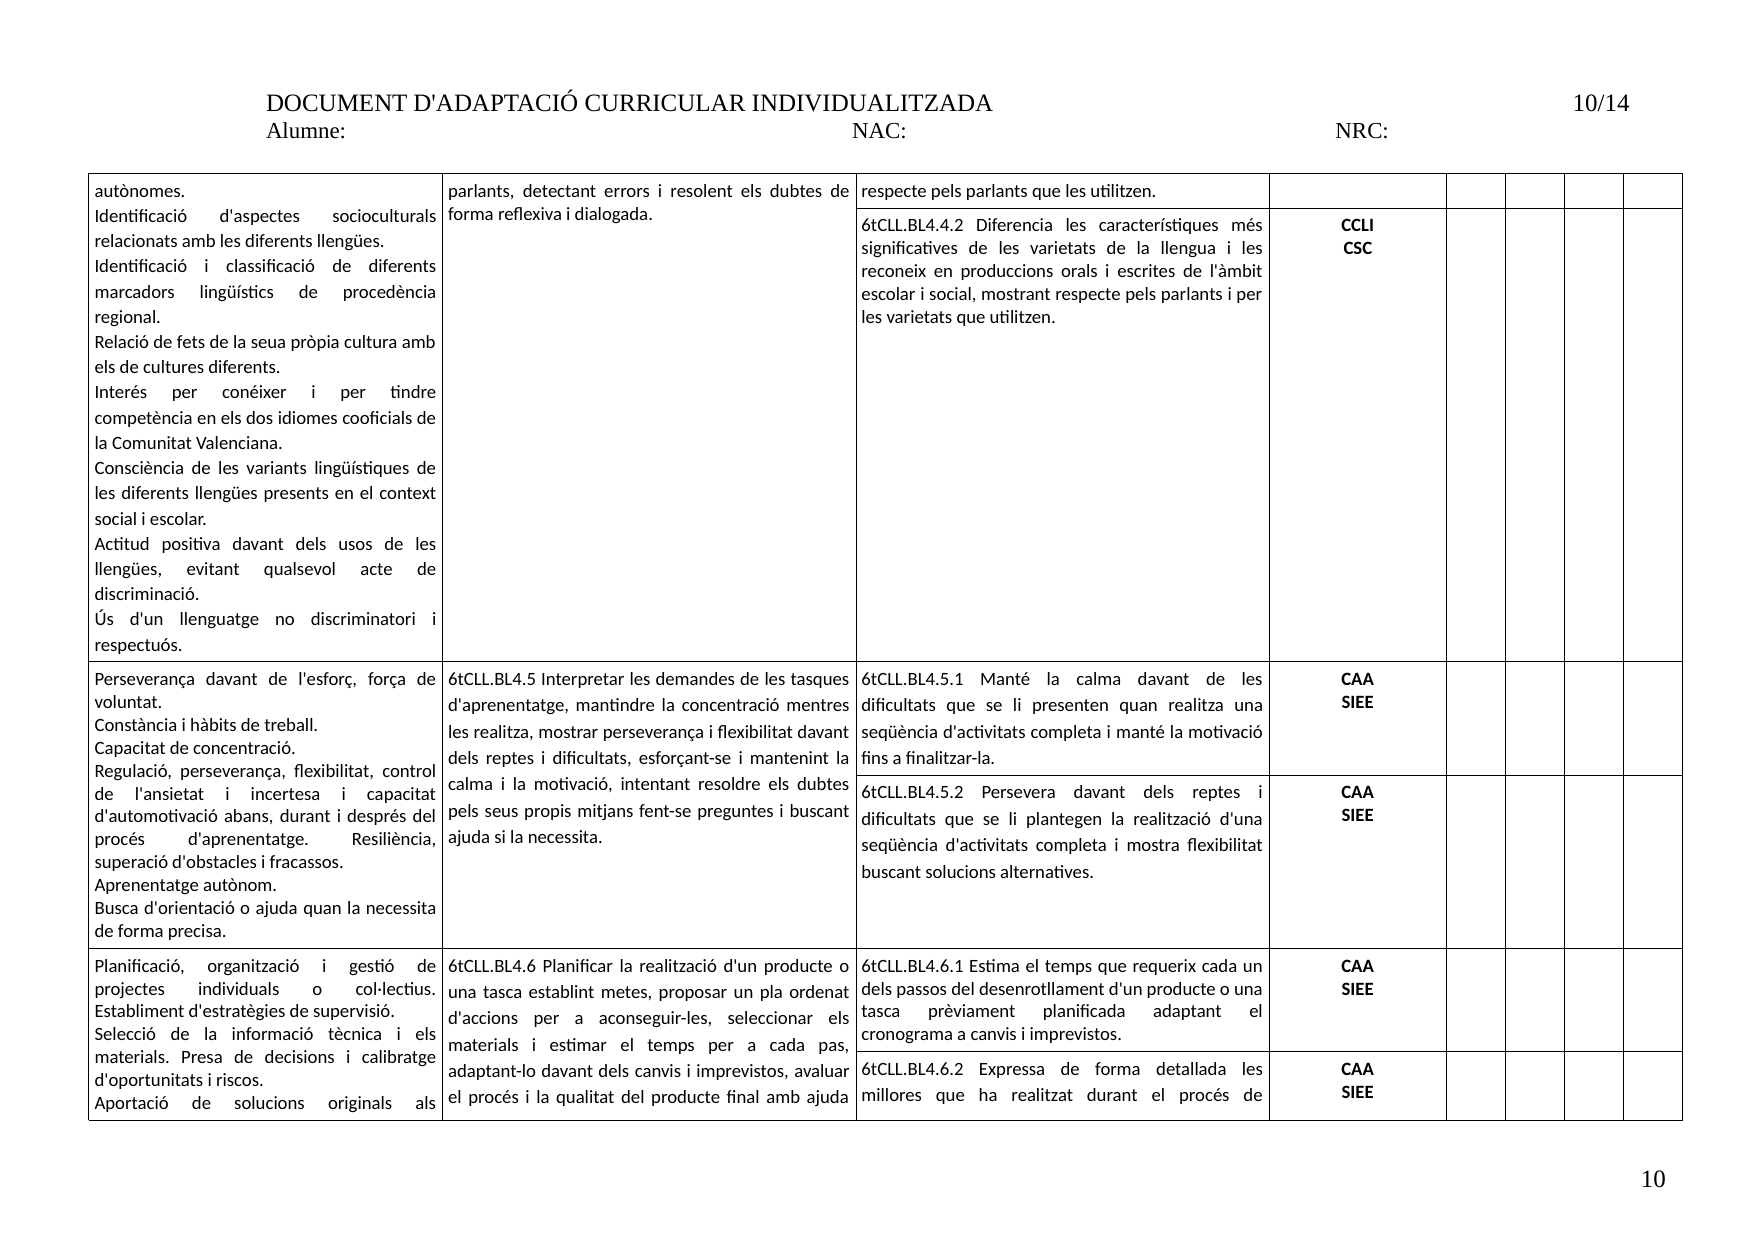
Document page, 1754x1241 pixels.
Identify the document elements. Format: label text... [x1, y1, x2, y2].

table_cell CAA SIEE [1270, 662, 1446, 775]
table_cell 6tCLL.BL4.6.2 Expressa de forma detallada les millores que ha realitzat durant el procés de [857, 1052, 1269, 1120]
table_cell 6tCLL.BL4.4.2 Diferencia les característiques més significatives de les varietats de la llengua i les reconeix en produccions orals i escrites de l'àmbit escolar i social, mostrant respecte pels parlants i per les varietats que utilitzen. [857, 209, 1269, 661]
table_cell [1565, 662, 1623, 775]
table_cell [1624, 1052, 1682, 1120]
table_cell [1447, 949, 1505, 1051]
table_cell [1506, 949, 1564, 1051]
table_cell 6tCLL.BL4.5 Interpretar les demandes de les tasques d'aprenentatge, mantindre la concentració mentres les realitza, mostrar perseverança i flexibilitat davant dels reptes i dificultats, esforçant-se i mantenint la calma i la motivació, intentant resoldre els dubtes pels seus propis mitjans fent-se preguntes i buscant ajuda si la necessita. [443, 662, 856, 948]
table_cell CAA SIEE [1270, 776, 1446, 948]
table_cell [1565, 1052, 1623, 1120]
table_cell [1447, 209, 1505, 661]
table_cell [1624, 949, 1682, 1051]
table_cell [1565, 776, 1623, 948]
table_cell [1506, 662, 1564, 775]
table_cell [1624, 174, 1682, 208]
table_cell [1447, 174, 1505, 208]
table_cell [1447, 662, 1505, 775]
table_cell CAA SIEE [1270, 949, 1446, 1051]
table_cell respecte pels parlants que les utilitzen. [857, 174, 1269, 208]
table_cell 6tCLL.BL4.5.1 Manté la calma davant de les dificultats que se li presenten quan realitza una seqüència d'activitats completa i manté la motivació fins a finalitzar-la. [857, 662, 1269, 775]
table_cell [1624, 776, 1682, 948]
table_cell Planificació, organització i gestió de projectes individuals o col·lectius. Establiment d'estratègies de supervisió. Selecció de la informació tècnica i els materials. Presa de decisions i calibratge d'oportunitats i riscos. Aportació de solucions originals als [89, 949, 442, 1120]
table_cell [1565, 174, 1623, 208]
table_cell CCLI CSC [1270, 209, 1446, 661]
table_cell [1270, 174, 1446, 208]
table_cell [1447, 1052, 1505, 1120]
table_cell Perseverança davant de l'esforç, força de voluntat. Constància i hàbits de treball. Capacitat de concentració. Regulació, perseverança, flexibilitat, control de l'ansietat i incertesa i capacitat d'automotivació abans, durant i després del procés d'aprenentatge. Resiliència, superació d'obstacles i fracassos. Aprenentatge autònom. Busca d'orientació o ajuda quan la necessita de forma precisa. [89, 662, 442, 948]
table_cell 6tCLL.BL4.6 Planificar la realització d'un producte o una tasca establint metes, proposar un pla ordenat d'accions per a aconseguir-les, seleccionar els materials i estimar el temps per a cada pas, adaptant-lo davant dels canvis i imprevistos, avaluar el procés i la qualitat del producte final amb ajuda [443, 949, 856, 1120]
table_cell autònomes. Identificació d'aspectes socioculturals relacionats amb les diferents llengües. Identificació i classificació de diferents marcadors lingüístics de procedència regional. Relació de fets de la seua pròpia cultura amb els de cultures diferents. Interés per conéixer i per tindre competència en els dos idiomes cooficials de la Comunitat Valenciana. Consciència de les variants lingüístiques de les diferents llengües presents en el context social i escolar. Actitud positiva davant dels usos de les llengües, evitant qualsevol acte de discriminació. Ús d'un llenguatge no discriminatori i respectuós. [89, 174, 442, 661]
table_cell 6tCLL.BL4.6.1 Estima el temps que requerix cada un dels passos del desenrotllament d'un producte o una tasca prèviament planificada adaptant el cronograma a canvis i imprevistos. [857, 949, 1269, 1051]
table_cell [1506, 174, 1564, 208]
table_cell [1447, 776, 1505, 948]
table_cell [1624, 662, 1682, 775]
table_cell [1506, 776, 1564, 948]
table_cell [1565, 949, 1623, 1051]
table_cell [1506, 209, 1564, 661]
table_cell parlants, detectant errors i resolent els dubtes de forma reflexiva i dialogada. [443, 174, 856, 661]
table_cell CAA SIEE [1270, 1052, 1446, 1120]
table_cell [1624, 209, 1682, 661]
table_cell 6tCLL.BL4.5.2 Persevera davant dels reptes i dificultats que se li plantegen la realització d'una seqüència d'activitats completa i mostra flexibilitat buscant solucions alternatives. [857, 776, 1269, 948]
table_cell [1506, 1052, 1564, 1120]
table_cell [1565, 209, 1623, 661]
